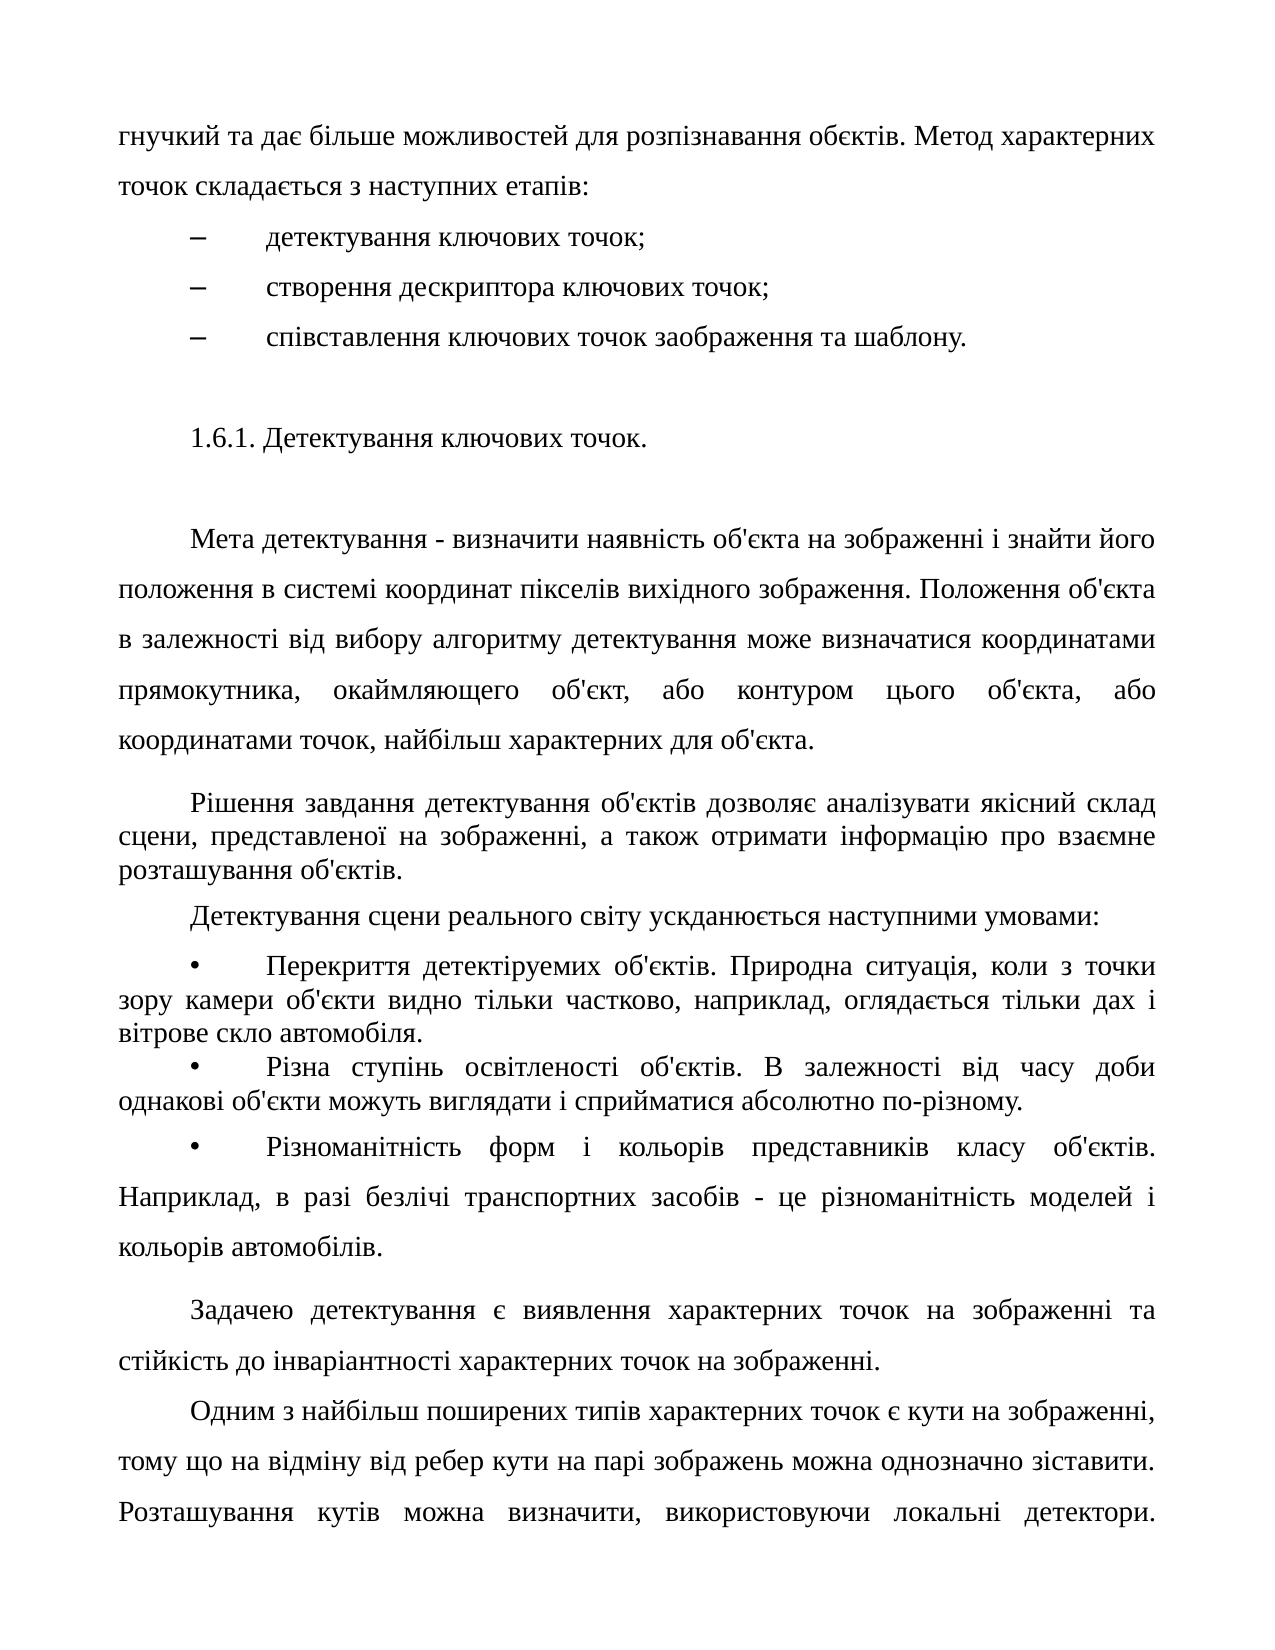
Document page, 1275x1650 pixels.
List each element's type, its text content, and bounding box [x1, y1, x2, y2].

text 1.6.1. Детектування ключових точок. [118, 420, 1157, 454]
list Різноманітність форм і кольорів представників класу об'єктів. Наприклад, в разі безлічі транспортних засобів - це різноманітність моделей і кольорів автомобілів. [118, 1129, 1157, 1263]
text Рішення завдання детектування об'єктів дозволяє аналізувати якісний склад сцени, представленої на зображенні, а також отримати інформацію про взаємне розташування об'єктів. [118, 785, 1157, 886]
text Мета детектування - визначити наявність об'єкта на зображенні і знайти його положення в системі координат пікселів вихідного зображення. Положення об'єкта в залежності від вибору алгоритму детектування може визначатися координатами прямокутника, окаймляющего об'єкт, або контуром цього об'єкта, або координатами точок, найбільш характерних для об'єкта. [118, 521, 1157, 756]
list Перекриття детектіруемих об'єктів. Природна ситуація, коли з точки зору камери об'єкти видно тільки частково, наприклад, оглядається тільки дах і вітрове скло автомобіля. [118, 948, 1157, 1049]
list Різна ступінь освітленості об'єктів. В залежності від часу доби однакові об'єкти можуть виглядати і сприйматися абсолютно по-різному. [118, 1049, 1157, 1116]
list детектування ключових точок; [118, 219, 1157, 252]
text гнучкий та дає більше можливостей для розпізнавання обєктів. Метод характерних точок складається з наступних етапів: [118, 118, 1157, 202]
text Детектування сцени реального світу ускданюється наступними умовами: [118, 898, 1157, 932]
list створення дескриптора ключових точок; [118, 269, 1157, 303]
text Одним з найбільш поширених типів характерних точок є кути на зображенні, тому що на відміну від ребер кути на парі зображень можна однозначно зіставити. Розташування кутів можна визначити, використовуючи локальні детектори. [118, 1393, 1157, 1527]
list співставлення ключових точок заображення та шаблону. [118, 319, 1157, 353]
text Задачею детектування є виявлення характерних точок на зображенні та стійкість до інваріантності характерних точок на зображенні. [118, 1292, 1157, 1376]
